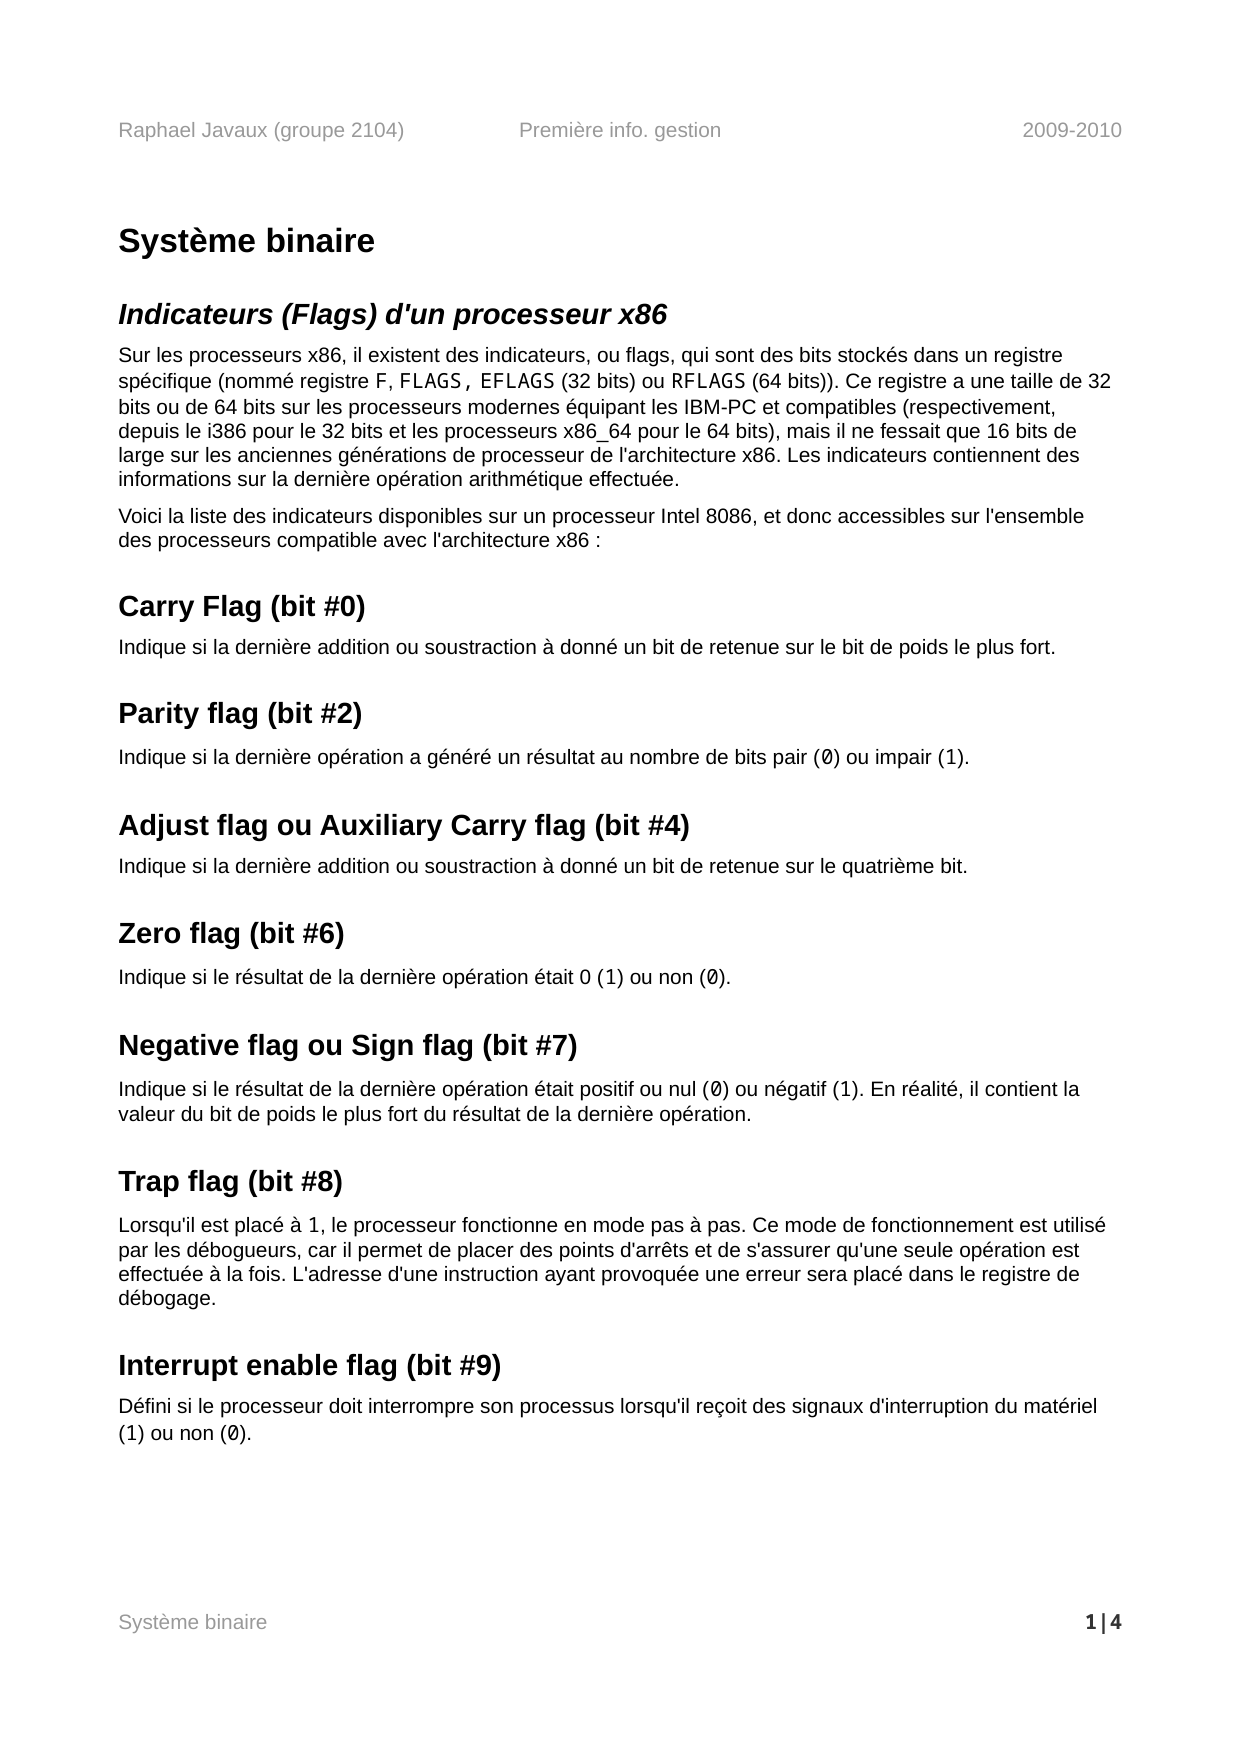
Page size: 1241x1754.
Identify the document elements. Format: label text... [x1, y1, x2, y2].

subtitle Trap flag (bit #8) [118, 1164, 1122, 1197]
text Voici la liste des indicateurs disponibles sur un processeur Intel 8086, et donc accessibles sur l'ensemble des processeurs compatible avec l'architecture x86 : [118, 503, 1122, 551]
subtitle Adjust flag ou Auxiliary Carry flag (bit #4) [118, 808, 1122, 842]
subtitle Interrupt enable flag (bit #9) [118, 1348, 1122, 1381]
text Indique si la dernière addition ou soustraction à donné un bit de retenue sur le quatrième bit. [118, 854, 1122, 878]
text Indique si la dernière opération a généré un résultat au nombre de bits pair (0) ou impair (1). [118, 742, 1122, 771]
text Indique si le résultat de la dernière opération était positif ou nul (0) ou négatif (1). En réalité, il contient la valeur du bit de poids le plus fort du résultat de la dernière opération. [118, 1074, 1122, 1126]
text Indique si le résultat de la dernière opération était 0 (1) ou non (0). [118, 962, 1122, 990]
subtitle Système binaire [118, 221, 1122, 259]
subtitle Parity flag (bit #2) [118, 696, 1122, 730]
text Sur les processeurs x86, il existent des indicateurs, ou flags, qui sont des bits stockés dans un registre spécifique (nommé registre F, FLAGS, EFLAGS (32 bits) ou RFLAGS (64 bits)). Ce registre a une taille de 32 bits ou de 64 bits sur les processeurs modernes équipant les IBM-PC et compatibles (respectivement, depuis le i386 pour le 32 bits et les processeurs x86_64 pour le 64 bits), mais il ne fessait que 16 bits de large sur les anciennes générations de processeur de l'architecture x86. Les indicateurs contiennent des informations sur la dernière opération arithmétique effectuée. [118, 343, 1122, 491]
subtitle Indicateurs (Flags) d'un processeur x86 [118, 297, 1122, 330]
subtitle Negative flag ou Sign flag (bit #7) [118, 1028, 1122, 1061]
subtitle Carry Flag (bit #0) [118, 589, 1122, 622]
subtitle Zero flag (bit #6) [118, 916, 1122, 949]
text Défini si le processeur doit interrompre son processus lorsqu'il reçoit des signaux d'interruption du matériel (1) ou non (0). [118, 1394, 1122, 1446]
text Lorsqu'il est placé à 1, le processeur fonctionne en mode pas à pas. Ce mode de fonctionnement est utilisé par les débogueurs, car il permet de placer des points d'arrêts et de s'assurer qu'une seule opération est effectuée à la fois. L'adresse d'une instruction ayant provoquée une erreur sera placé dans le registre de débogage. [118, 1210, 1122, 1310]
text Indique si la dernière addition ou soustraction à donné un bit de retenue sur le bit de poids le plus fort. [118, 635, 1122, 659]
